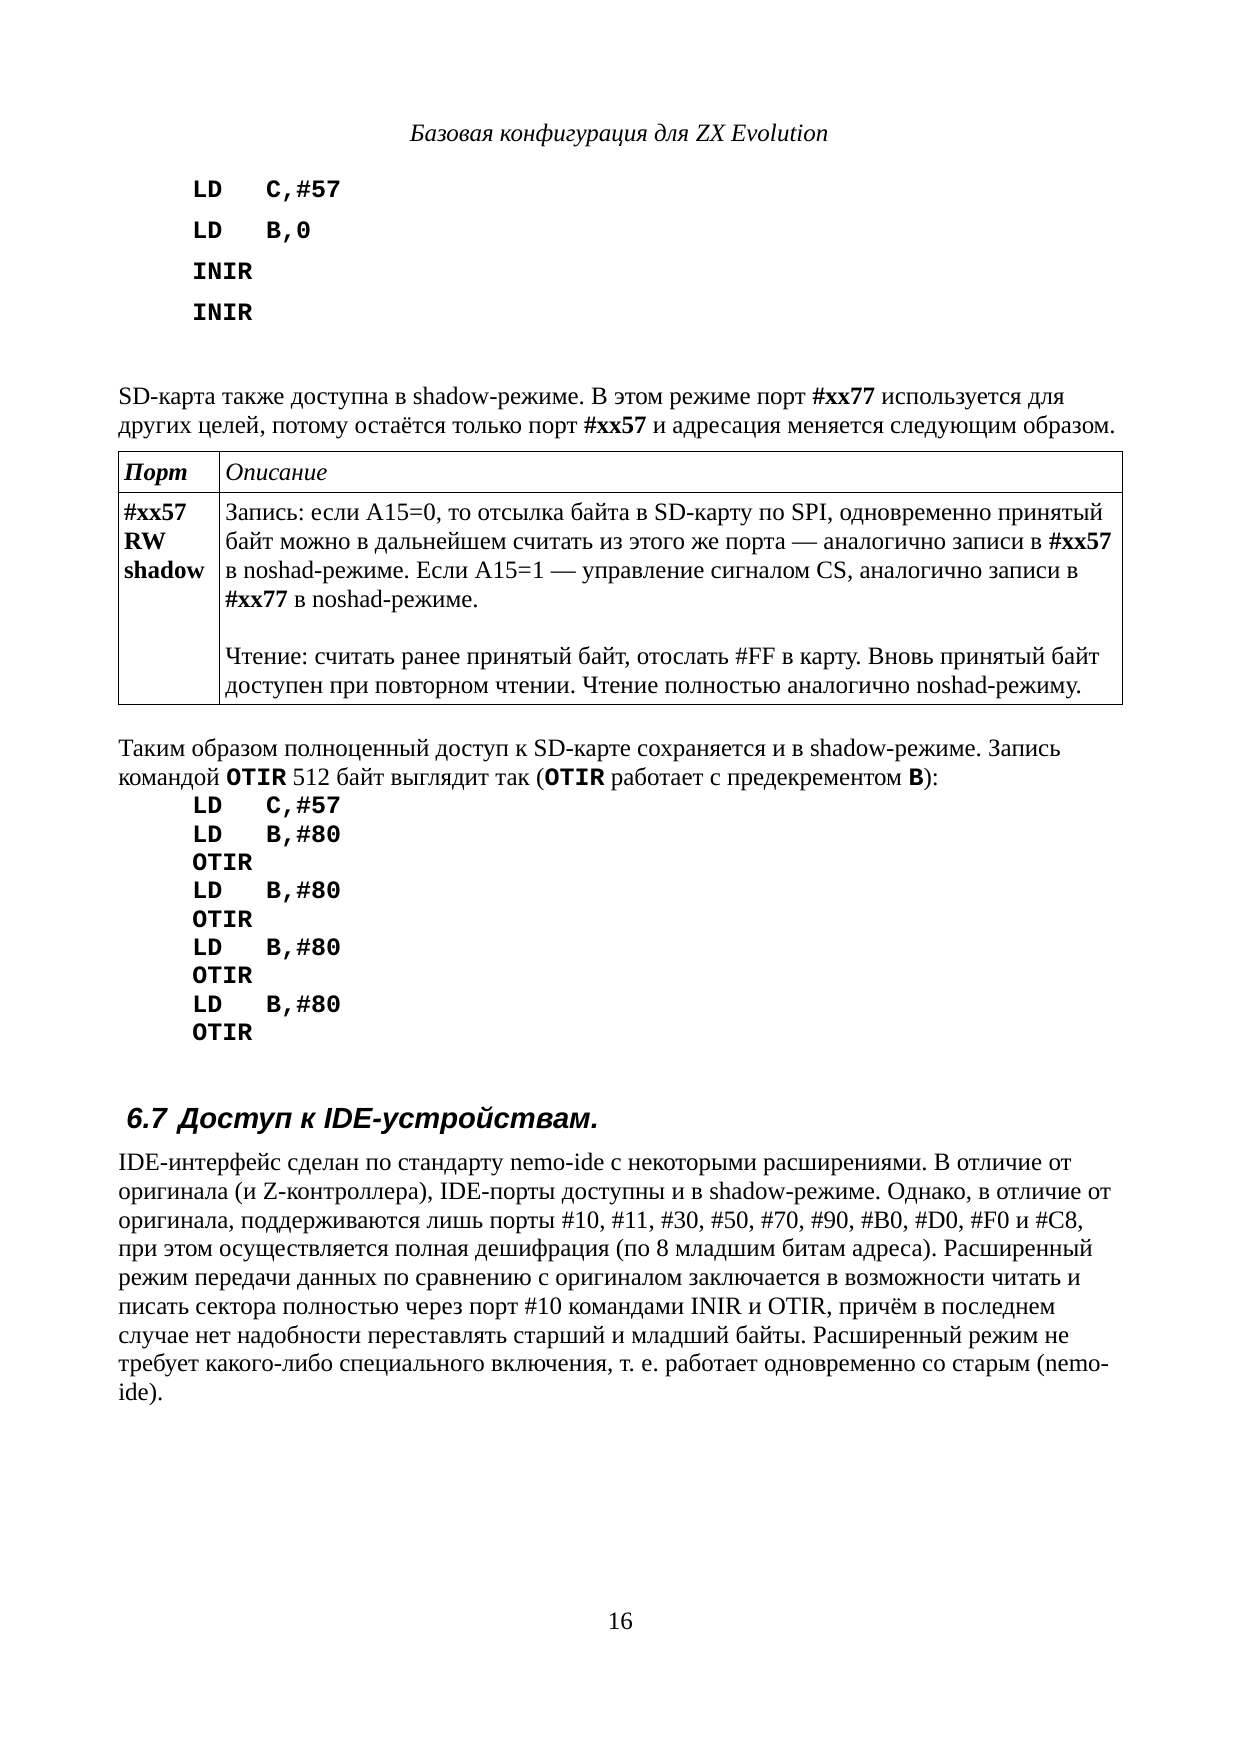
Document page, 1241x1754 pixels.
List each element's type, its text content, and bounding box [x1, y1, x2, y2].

text LD B,0 [118, 218, 1122, 246]
text LD B,#80 [118, 934, 1122, 963]
text OTIR [118, 906, 1122, 934]
text LD C,#57 [118, 793, 1122, 821]
subtitle Доступ к IDE-устройствам. [118, 1101, 1122, 1135]
text INIR [118, 299, 1122, 328]
table_cell Запись: если A15=0, то отсылка байта в SD-карту по SPI, одновременно принятый байт можно в дальнейшем считать из этого же порта — аналогично записи в #xx57 в noshad-режиме. Если A15=1 — управление сигналом CS, аналогично записи в #xx77 в noshad-режиме. Чтение: считать ранее принятый байт, отослать #FF в карту. Вновь принятый байт доступен при повторном чтении. Чтение полностью аналогично noshad-режиму. [220, 493, 1122, 704]
text LD B,#80 [118, 878, 1122, 906]
table_header Описание [220, 452, 1122, 492]
text INIR [118, 259, 1122, 287]
text LD C,#57 [118, 177, 1122, 205]
text IDE-интерфейс сделан по стандарту nemo-ide с некоторыми расширениями. В отличие от оригинала (и Z-контроллера), IDE-порты доступны и в shadow-режиме. Однако, в отличие от оригинала, поддерживаются лишь порты #10, #11, #30, #50, #70, #90, #B0, #D0, #F0 и #C8, при этом осуществляется полная дешифрация (по 8 младшим битам адреса). Расширенный режим передачи данных по сравнению с оригиналом заключается в возможности читать и писать сектора полностью через порт #10 командами INIR и OTIR, причём в последнем случае нет надобности переставлять старший и младший байты. Расширенный режим не требует какого-либо специального включения, т. е. работает одновременно со старым (nemo-ide). [118, 1147, 1122, 1406]
text OTIR [118, 1019, 1122, 1048]
text LD B,#80 [118, 821, 1122, 849]
text LD B,#80 [118, 991, 1122, 1019]
table_cell #xx57 RW shadow [119, 493, 219, 704]
table_header Порт [119, 452, 219, 492]
text OTIR [118, 849, 1122, 878]
text Таким образом полноценный доступ к SD-карте сохраняется и в shadow-режиме. Запись командой OTIR 512 байт выглядит так (OTIR работает с предекрементом B): [118, 733, 1122, 793]
text SD-карта также доступна в shadow-режиме. В этом режиме порт #xx77 используется для других целей, потому остаётся только порт #xx57 и адресация меняется следующим образом. [118, 381, 1122, 439]
text OTIR [118, 963, 1122, 991]
